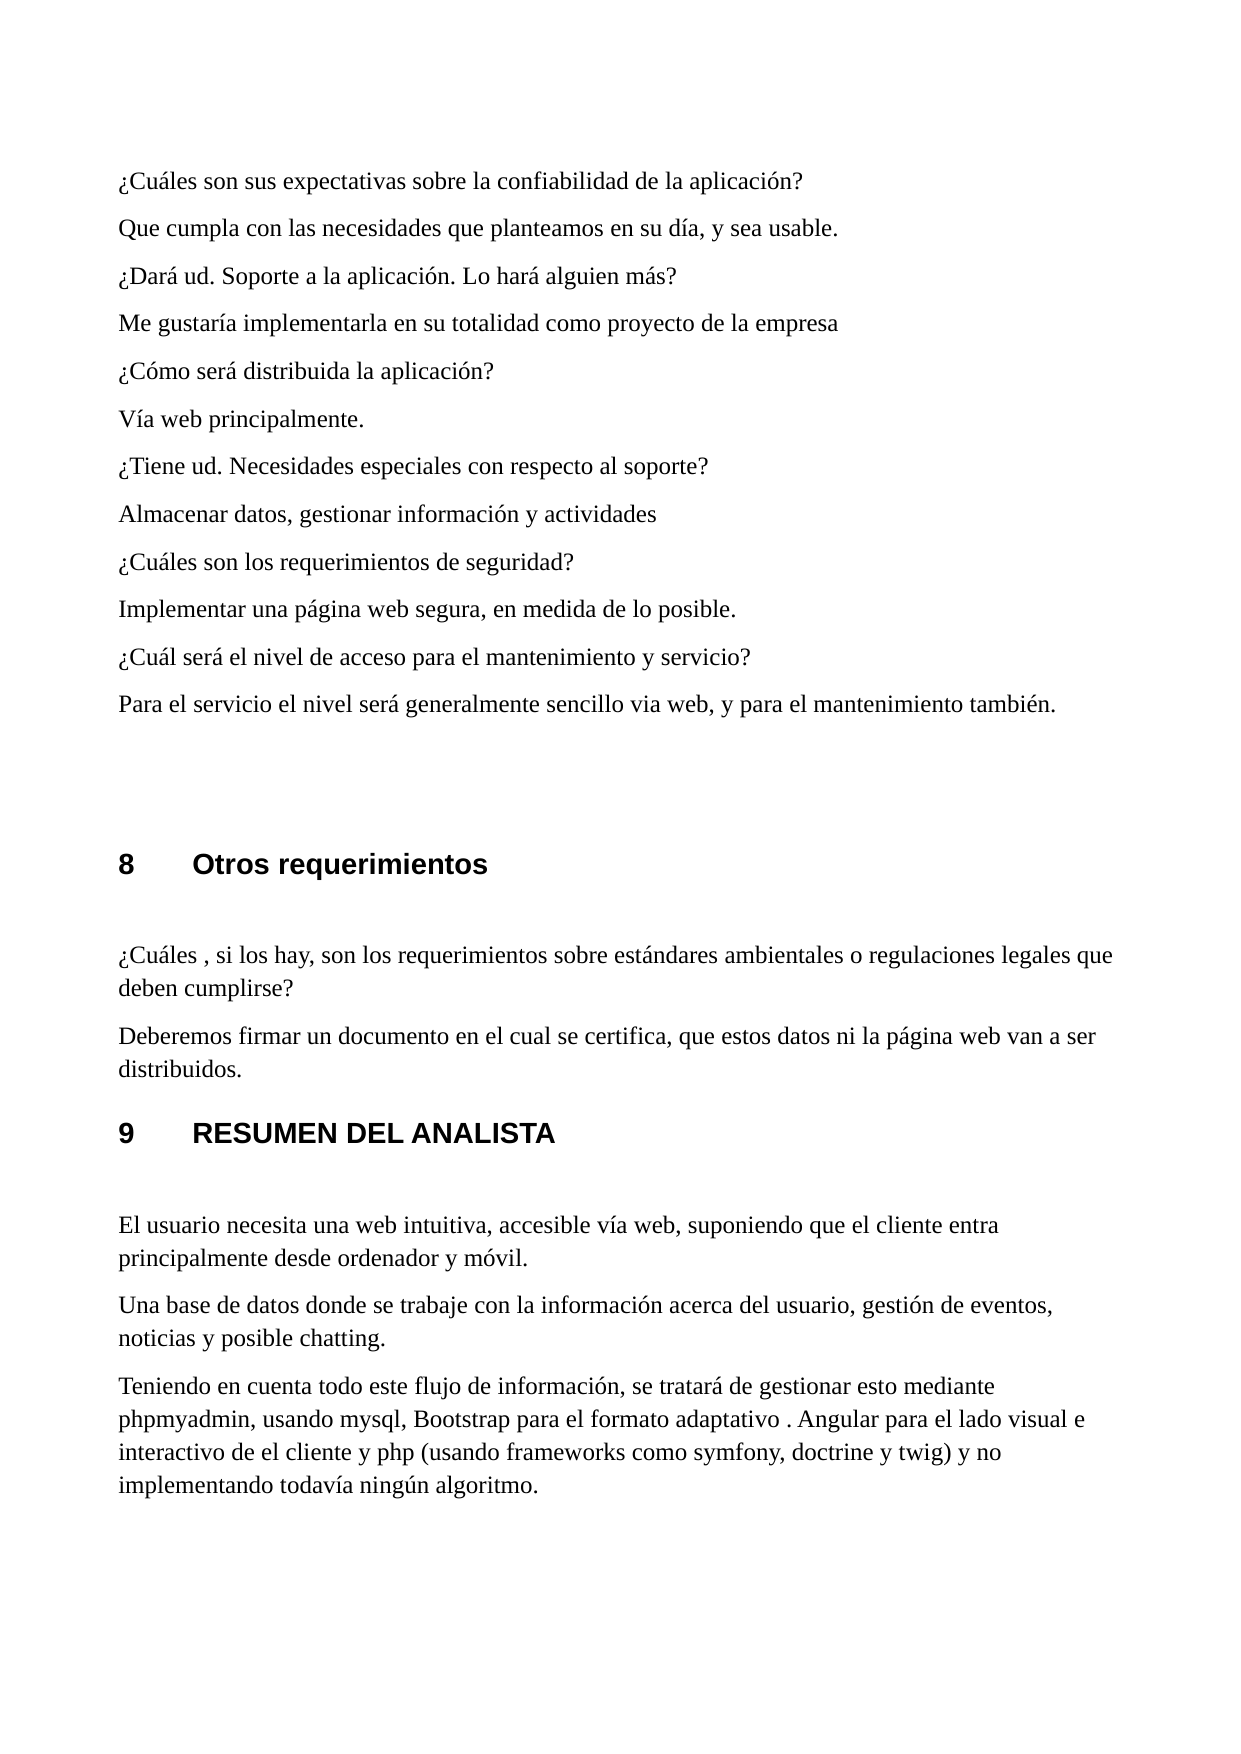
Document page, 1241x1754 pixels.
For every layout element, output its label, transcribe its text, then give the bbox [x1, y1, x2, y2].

subtitle 9 RESUMEN DEL ANALISTA [118, 1116, 1122, 1150]
text ¿Cuáles son sus expectativas sobre la confiabilidad de la aplicación? [118, 166, 1122, 194]
text ¿Dará ud. Soporte a la aplicación. Lo hará alguien más? [118, 261, 1122, 290]
text Deberemos firmar un documento en el cual se certifica, que estos datos ni la página web van a ser distribuidos. [118, 1021, 1122, 1083]
text Que cumpla con las necesidades que planteamos en su día, y sea usable. [118, 213, 1122, 242]
text ¿Cuáles , si los hay, son los requerimientos sobre estándares ambientales o regulaciones legales que deben cumplirse? [118, 940, 1122, 1002]
text Para el servicio el nivel será generalmente sencillo via web, y para el mantenimiento también. [118, 689, 1122, 718]
text Implementar una página web segura, en medida de lo posible. [118, 594, 1122, 623]
text ¿Cuál será el nivel de acceso para el mantenimiento y servicio? [118, 642, 1122, 671]
text ¿Tiene ud. Necesidades especiales con respecto al soporte? [118, 451, 1122, 480]
text Me gustaría implementarla en su totalidad como proyecto de la empresa [118, 308, 1122, 337]
subtitle 8 Otros requerimientos [118, 847, 1122, 880]
text Vía web principalmente. [118, 404, 1122, 432]
text El usuario necesita una web intuitiva, accesible vía web, suponiendo que el cliente entra principalmente desde ordenador y móvil. [118, 1210, 1122, 1272]
text ¿Cómo será distribuida la aplicación? [118, 356, 1122, 385]
text Teniendo en cuenta todo este flujo de información, se tratará de gestionar esto mediante phpmyadmin, usando mysql, Bootstrap para el formato adaptativo . Angular para el lado visual e interactivo de el cliente y php (usando frameworks como symfony, doctrine y twig) y no implementando todavía ningún algoritmo. [118, 1371, 1122, 1499]
text Una base de datos donde se trabaje con la información acerca del usuario, gestión de eventos, noticias y posible chatting. [118, 1291, 1122, 1352]
text Almacenar datos, gestionar información y actividades [118, 499, 1122, 528]
text ¿Cuáles son los requerimientos de seguridad? [118, 547, 1122, 575]
